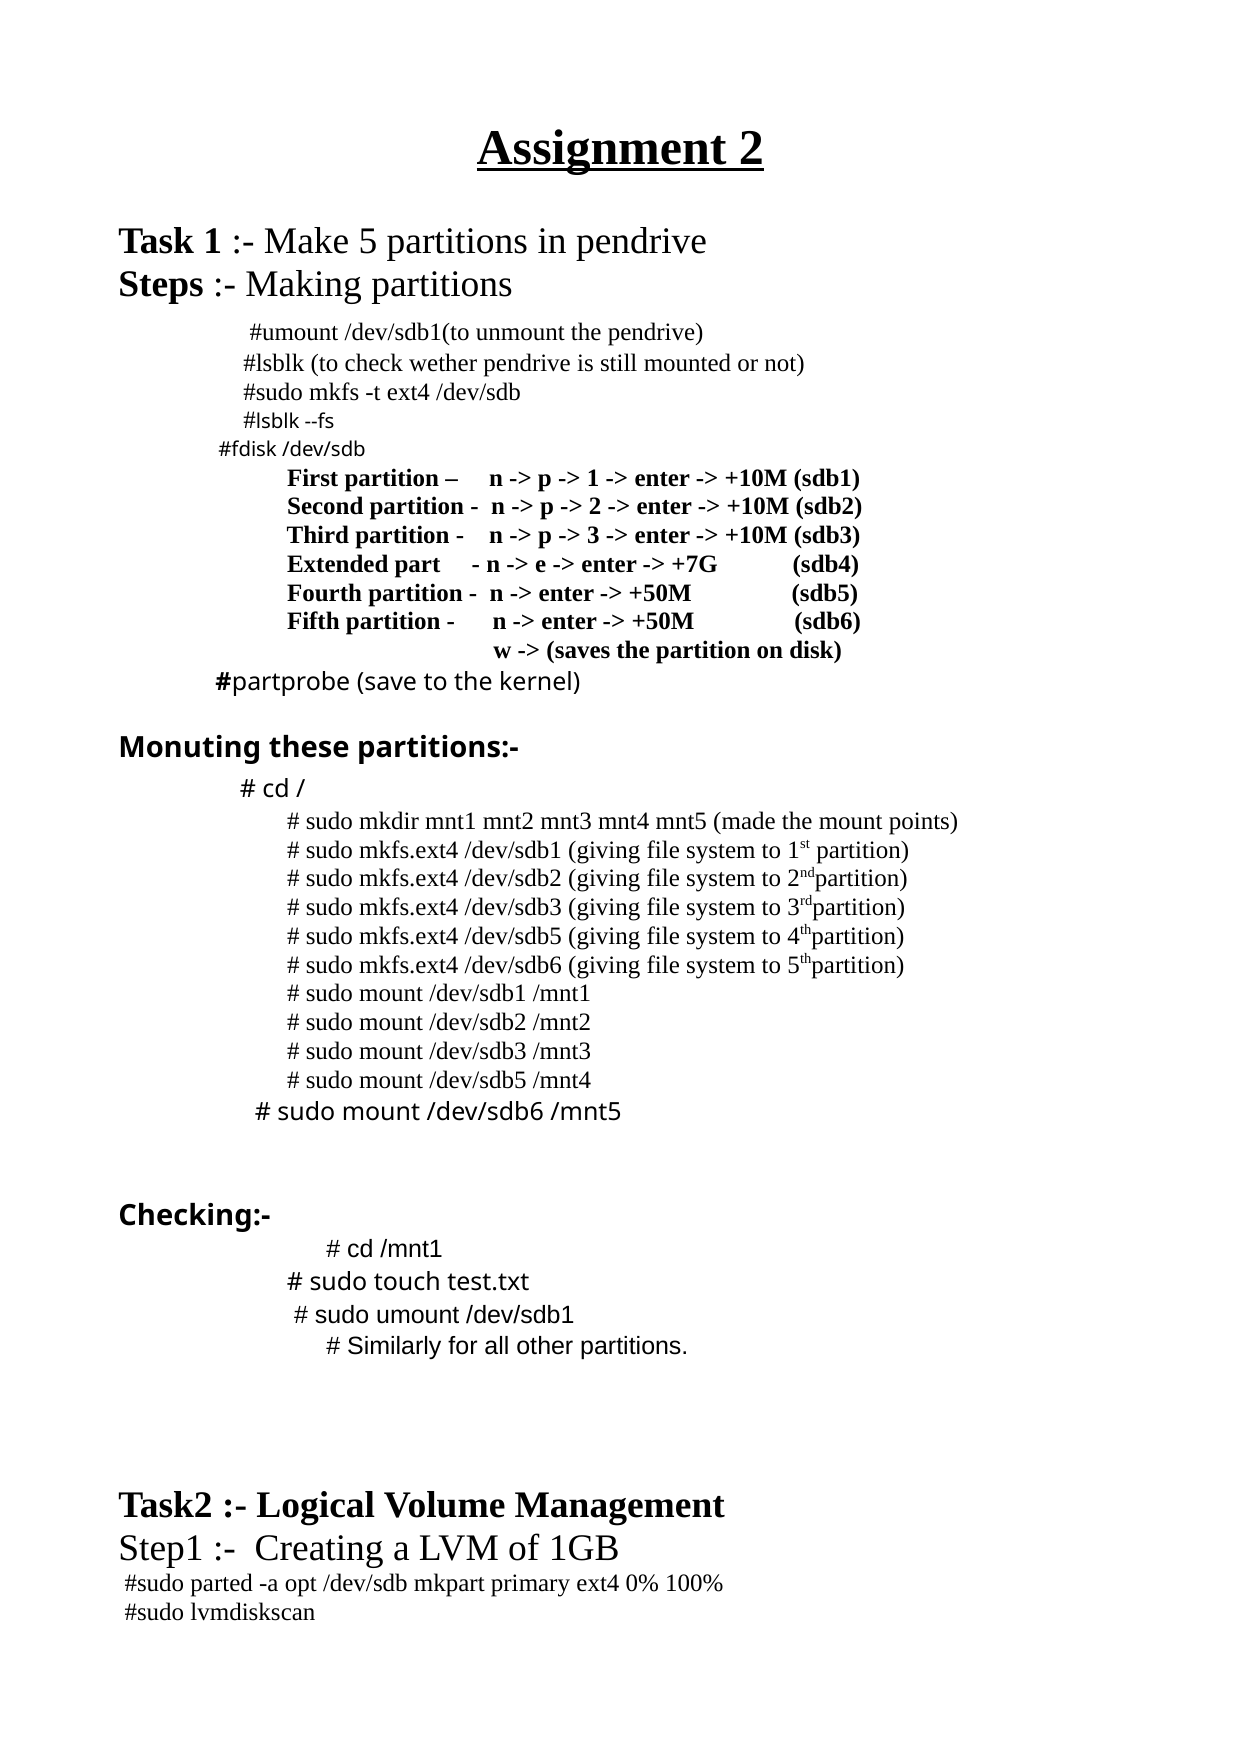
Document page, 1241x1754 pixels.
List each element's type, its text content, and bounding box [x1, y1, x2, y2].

text # sudo mkfs.ext4 /dev/sdb6 (giving file system to 5thpartition) [118, 950, 1122, 978]
text #umount /dev/sdb1(to unmount the pendrive) [118, 305, 1122, 348]
text # cd / [118, 766, 1122, 806]
text # sudo mkdir mnt1 mnt2 mnt3 mnt4 mnt5 (made the mount points) [118, 806, 1122, 835]
text First partition – n -> p -> 1 -> enter -> +10M (sdb1) [118, 463, 1122, 491]
text # cd /mnt1 [118, 1234, 1122, 1263]
text Checking:- [118, 1195, 1122, 1234]
text Assignment 2 [118, 118, 1122, 176]
text # sudo mount /dev/sdb3 /mnt3 [118, 1036, 1122, 1065]
text #sudo parted -a opt /dev/sdb mkpart primary ext4 0% 100% [118, 1568, 1122, 1597]
text Fourth partition - n -> enter -> +50M (sdb5) [118, 578, 1122, 606]
text Third partition - n -> p -> 3 -> enter -> +10M (sdb3) [118, 520, 1122, 549]
text Extended part - n -> e -> enter -> +7G (sdb4) [118, 549, 1122, 578]
text Step1 :- Creating a LVM of 1GB [118, 1525, 1122, 1568]
text # sudo mkfs.ext4 /dev/sdb2 (giving file system to 2ndpartition) [118, 863, 1122, 892]
text # sudo mkfs.ext4 /dev/sdb5 (giving file system to 4thpartition) [118, 921, 1122, 950]
text #lsblk --fs #fdisk /dev/sdb [118, 406, 1122, 463]
text # sudo umount /dev/sdb1 [118, 1297, 1122, 1331]
text Task 1 :- Make 5 partitions in pendrive [118, 219, 1122, 262]
text # sudo mkfs.ext4 /dev/sdb1 (giving file system to 1st partition) [118, 835, 1122, 863]
text # sudo mount /dev/sdb2 /mnt2 [118, 1007, 1122, 1036]
text Second partition - n -> p -> 2 -> enter -> +10M (sdb2) [118, 491, 1122, 520]
text #sudo mkfs -t ext4 /dev/sdb [118, 377, 1122, 406]
text # sudo mkfs.ext4 /dev/sdb3 (giving file system to 3rdpartition) [118, 892, 1122, 921]
text # Similarly for all other partitions. [118, 1331, 1122, 1360]
text # sudo mount /dev/sdb5 /mnt4 [118, 1065, 1122, 1093]
text # sudo mount /dev/sdb6 /mnt5 [118, 1093, 1122, 1128]
text w -> (saves the partition on disk) [118, 635, 1122, 664]
text #sudo lvmdiskscan [118, 1597, 1122, 1626]
text #partprobe (save to the kernel) [118, 664, 1122, 698]
text Task2 :- Logical Volume Management [118, 1453, 1122, 1525]
text Monuting these partitions:- [118, 727, 1122, 766]
text Steps :- Making partitions [118, 262, 1122, 305]
text Fifth partition - n -> enter -> +50M (sdb6) [118, 606, 1122, 635]
text #lsblk (to check wether pendrive is still mounted or not) [118, 348, 1122, 377]
text # sudo touch test.txt [118, 1263, 1122, 1297]
text # sudo mount /dev/sdb1 /mnt1 [118, 978, 1122, 1007]
